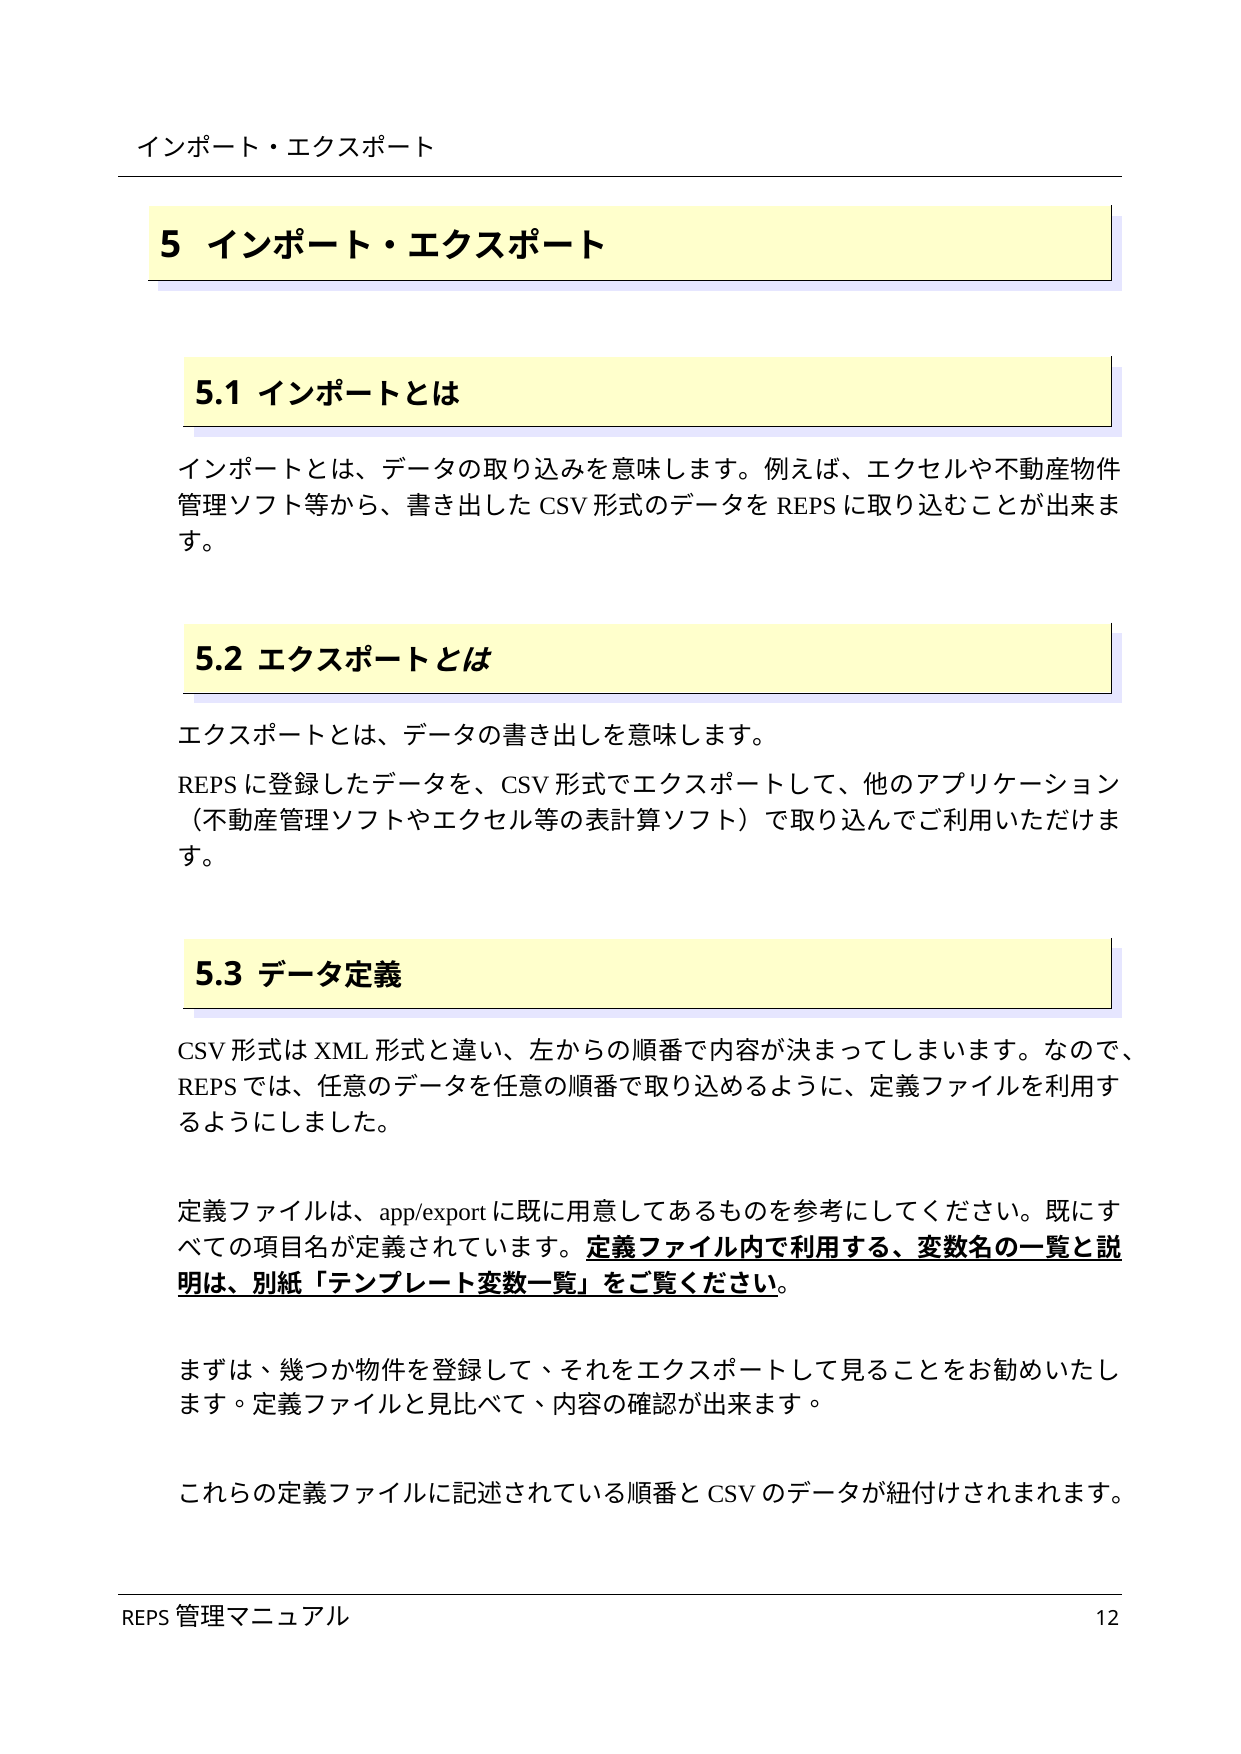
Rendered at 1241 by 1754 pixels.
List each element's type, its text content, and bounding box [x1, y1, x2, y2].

subtitle インポート・エクスポート [149, 206, 1111, 280]
text インポートとは、データの取り込みを意味します。例えば、エクセルや不動産物件管理ソフト等から、書き出したCSV形式のデータをREPSに取り込むことが出来ます。 [177, 449, 1122, 557]
text CSV形式はXML形式と違い、左からの順番で内容が決まってしまいます。なので、REPSでは、任意のデータを任意の順番で取り込めるように、定義ファイルを利用するようにしました。 [177, 1031, 1122, 1139]
text エクスポートとは、データの書き出しを意味します。 [177, 716, 1122, 752]
text REPSに登録したデータを、CSV形式でエクスポートして、他のアプリケーション（不動産管理ソフトやエクセル等の表計算ソフト）で取り込んでご利用いただけます。 [177, 764, 1122, 872]
subtitle インポートとは [184, 357, 1111, 426]
subtitle データ定義 [184, 939, 1111, 1008]
text まずは、幾つか物件を登録して、それをエクスポートして見ることをお勧めいたします。定義ファイルと見比べて、内容の確認が出来ます。 [177, 1353, 1122, 1421]
text これらの定義ファイルに記述されている順番とCSVのデータが紐付けされまれます。 [177, 1474, 1122, 1510]
text 定義ファイルは、app/exportに既に用意してあるものを参考にしてください。既にすべての項目名が定義されています。定義ファイル内で利用する、変数名の一覧と説明は、別紙「テンプレート変数一覧」をご覧ください。 [177, 1192, 1122, 1300]
subtitle エクスポートとは [184, 624, 1111, 692]
